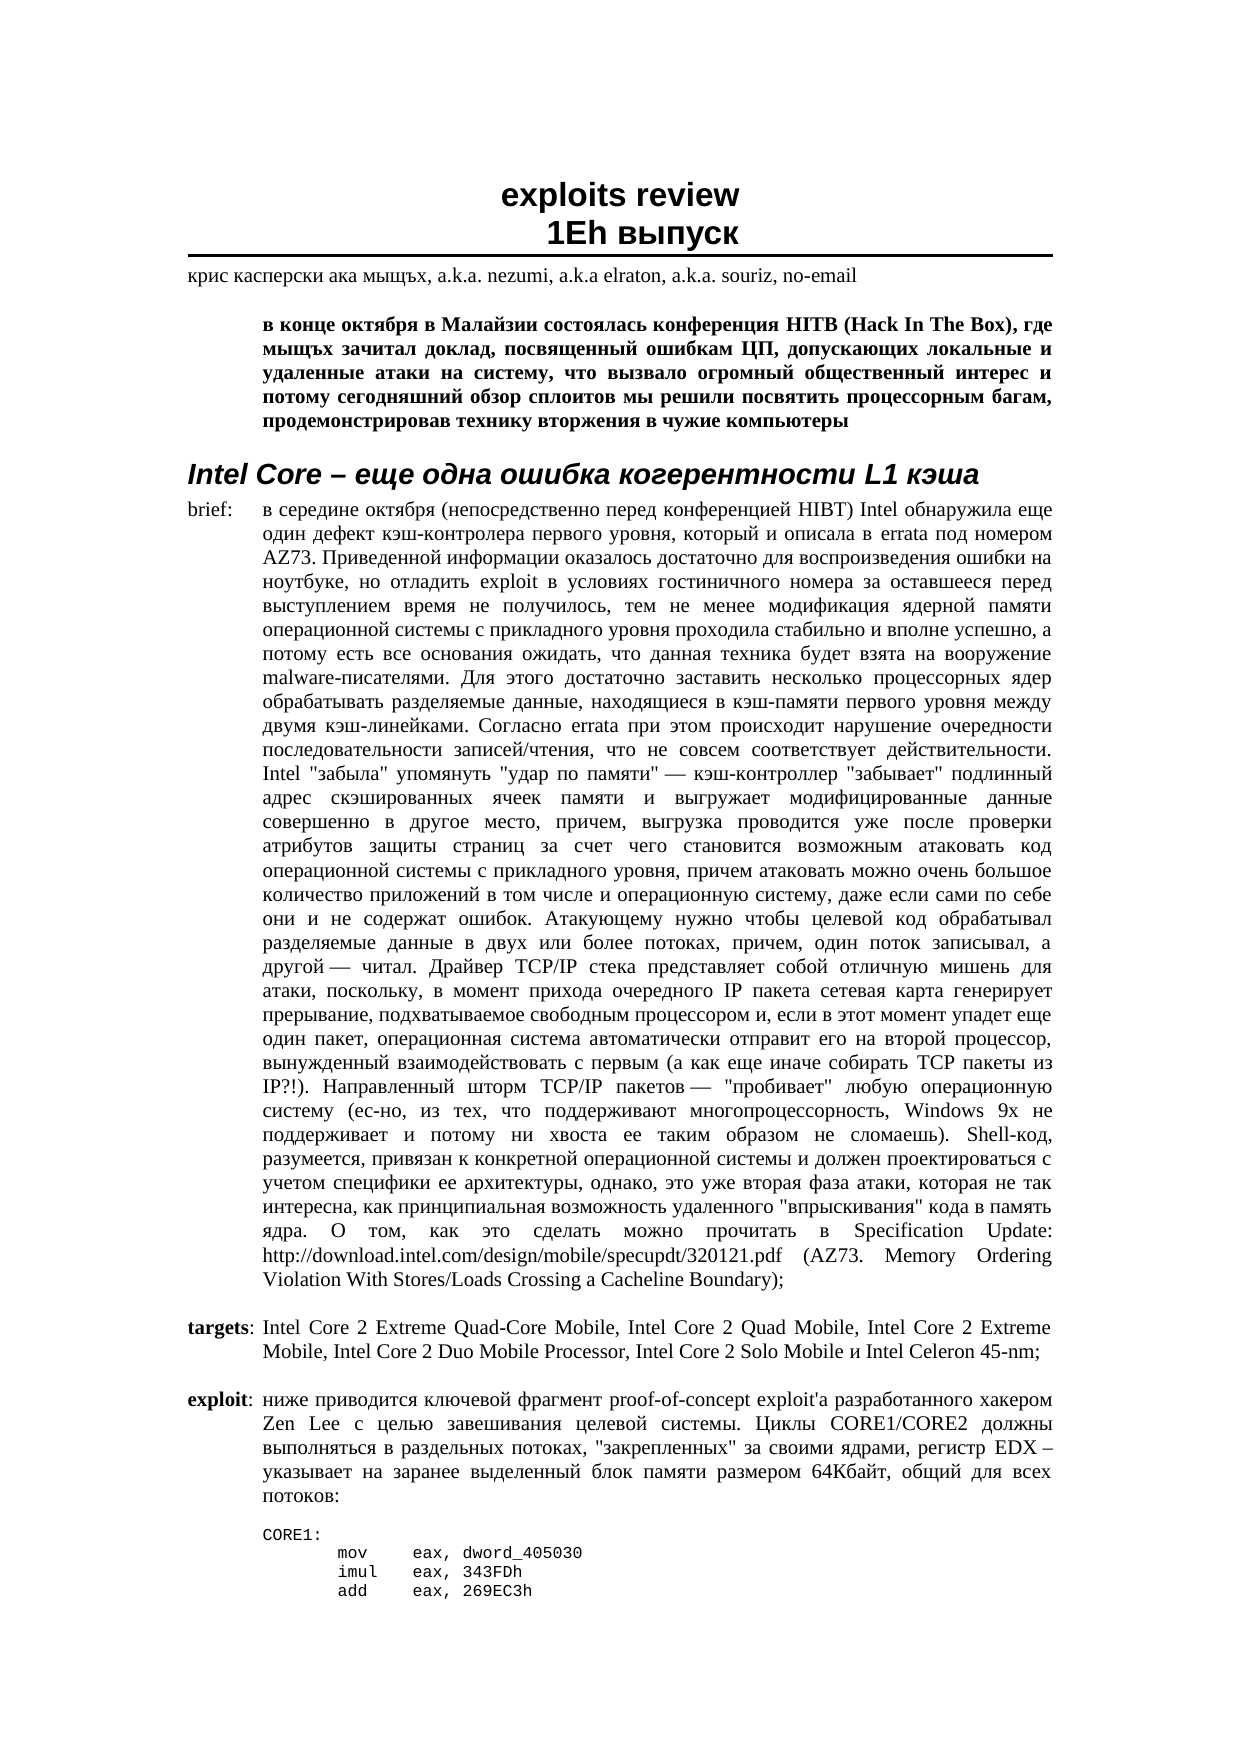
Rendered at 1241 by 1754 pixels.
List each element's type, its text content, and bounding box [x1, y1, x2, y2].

text exploit: ниже приводится ключевой фрагмент proof-of-concept exploit'а разработанного хакером Zen Lee с целью завешивания целевой системы. Циклы CORE1/CORE2 должны выполняться в раздельных потоках, "закрепленных" за своими ядрами, регистр EDX – указывает на заранее выделенный блок памяти размером 64Кбайт, общий для всех потоков: [187, 1387, 1053, 1507]
text targets: Intel Core 2 Extreme Quad-Core Mobile, Intel Core 2 Quad Mobile, Intel Core 2 Extreme Mobile, Intel Core 2 Duo Mobile Processor, Intel Core 2 Solo Mobile и Intel Celeron 45-nm; [187, 1315, 1053, 1363]
subtitle Intel Core – еще одна ошибка когерентности L1 кэша [187, 457, 1053, 490]
text CORE1: [262, 1526, 1053, 1545]
text крис касперски ака мыщъх, a.k.a. nezumi, a.k.a elraton, a.k.a. souriz, no-email [187, 263, 1053, 287]
subtitle exploits review 1Eh выпуск [187, 175, 1053, 257]
text brief: в середине октября (непосредственно перед конференцией HIBT) Intel обнаружила еще один дефект кэш-контролера первого уровня, который и описала в errata под номером AZ73. Приведенной информации оказалось достаточно для воспроизведения ошибки на ноутбуке, но отладить exploit в условиях гостиничного номера за оставшееся перед выступлением время не получилось, тем не менее модификация ядерной памяти операционной системы с прикладного уровня проходила стабильно и вполне успешно, а потому есть все основания ожидать, что данная техника будет взята на вооружение malware-писателями. Для этого достаточно заставить несколько процессорных ядер обрабатывать разделяемые данные, находящиеся в кэш-памяти первого уровня между двумя кэш-линейками. Согласно errata при этом происходит нарушение очередности последовательности записей/чтения, что не совсем соответствует действительности. Intel "забыла" упомянуть "удар по памяти" — кэш-контроллер "забывает" подлинный адрес скэшированных ячеек памяти и выгружает модифицированные данные совершенно в другое место, причем, выгрузка проводится уже после проверки атрибутов защиты страниц за счет чего становится возможным атаковать код операционной системы с прикладного уровня, причем атаковать можно очень большое количество приложений в том числе и операционную систему, даже если сами по себе они и не содержат ошибок. Атакующему нужно чтобы целевой код обрабатывал разделяемые данные в двух или более потоках, причем, один поток записывал, а другой — читал. Драйвер TCP/IP стека представляет собой отличную мишень для атаки, поскольку, в момент прихода очередного IP пакета сетевая карта генерирует прерывание, подхватываемое свободным процессором и, если в этот момент упадет еще один пакет, операционная система автоматически отправит его на второй процессор, вынужденный взаимодействовать с первым (а как еще иначе собирать TCP пакеты из IP?!). Направленный шторм TCP/IP пакетов — "пробивает" любую операционную систему (ес-но, из тех, что поддерживают многопроцессорность, Windows 9x не поддерживает и потому ни хвоста ее таким образом не сломаешь). Shell-код, разумеется, привязан к конкретной операционной системы и должен проектироваться с учетом специфики ее архитектуры, однако, это уже вторая фаза атаки, которая не так интересна, как принципиальная возможность удаленного "впрыскивания" кода в память ядра. О том, как это сделать можно прочитать в Specification Update: http://download.intel.com/design/mobile/specupdt/320121.pdf (AZ73. Memory Ordering Violation With Stores/Loads Crossing a Cacheline Boundary); [187, 497, 1053, 1291]
text add eax, 269EC3h [262, 1583, 1053, 1601]
text mov eax, dword_405030 [262, 1545, 1053, 1564]
text imul eax, 343FDh [262, 1564, 1053, 1583]
text в конце октября в Малайзии состоялась конференция HITB (Hack In The Box), где мыщъх зачитал доклад, посвященный ошибкам ЦП, допускающих локальные и удаленные атаки на систему, что вызвало огромный общественный интерес и потому сегодняшний обзор сплоитов мы решили посвятить процессорным багам, продемонстрировав технику вторжения в чужие компьютеры [262, 311, 1053, 432]
